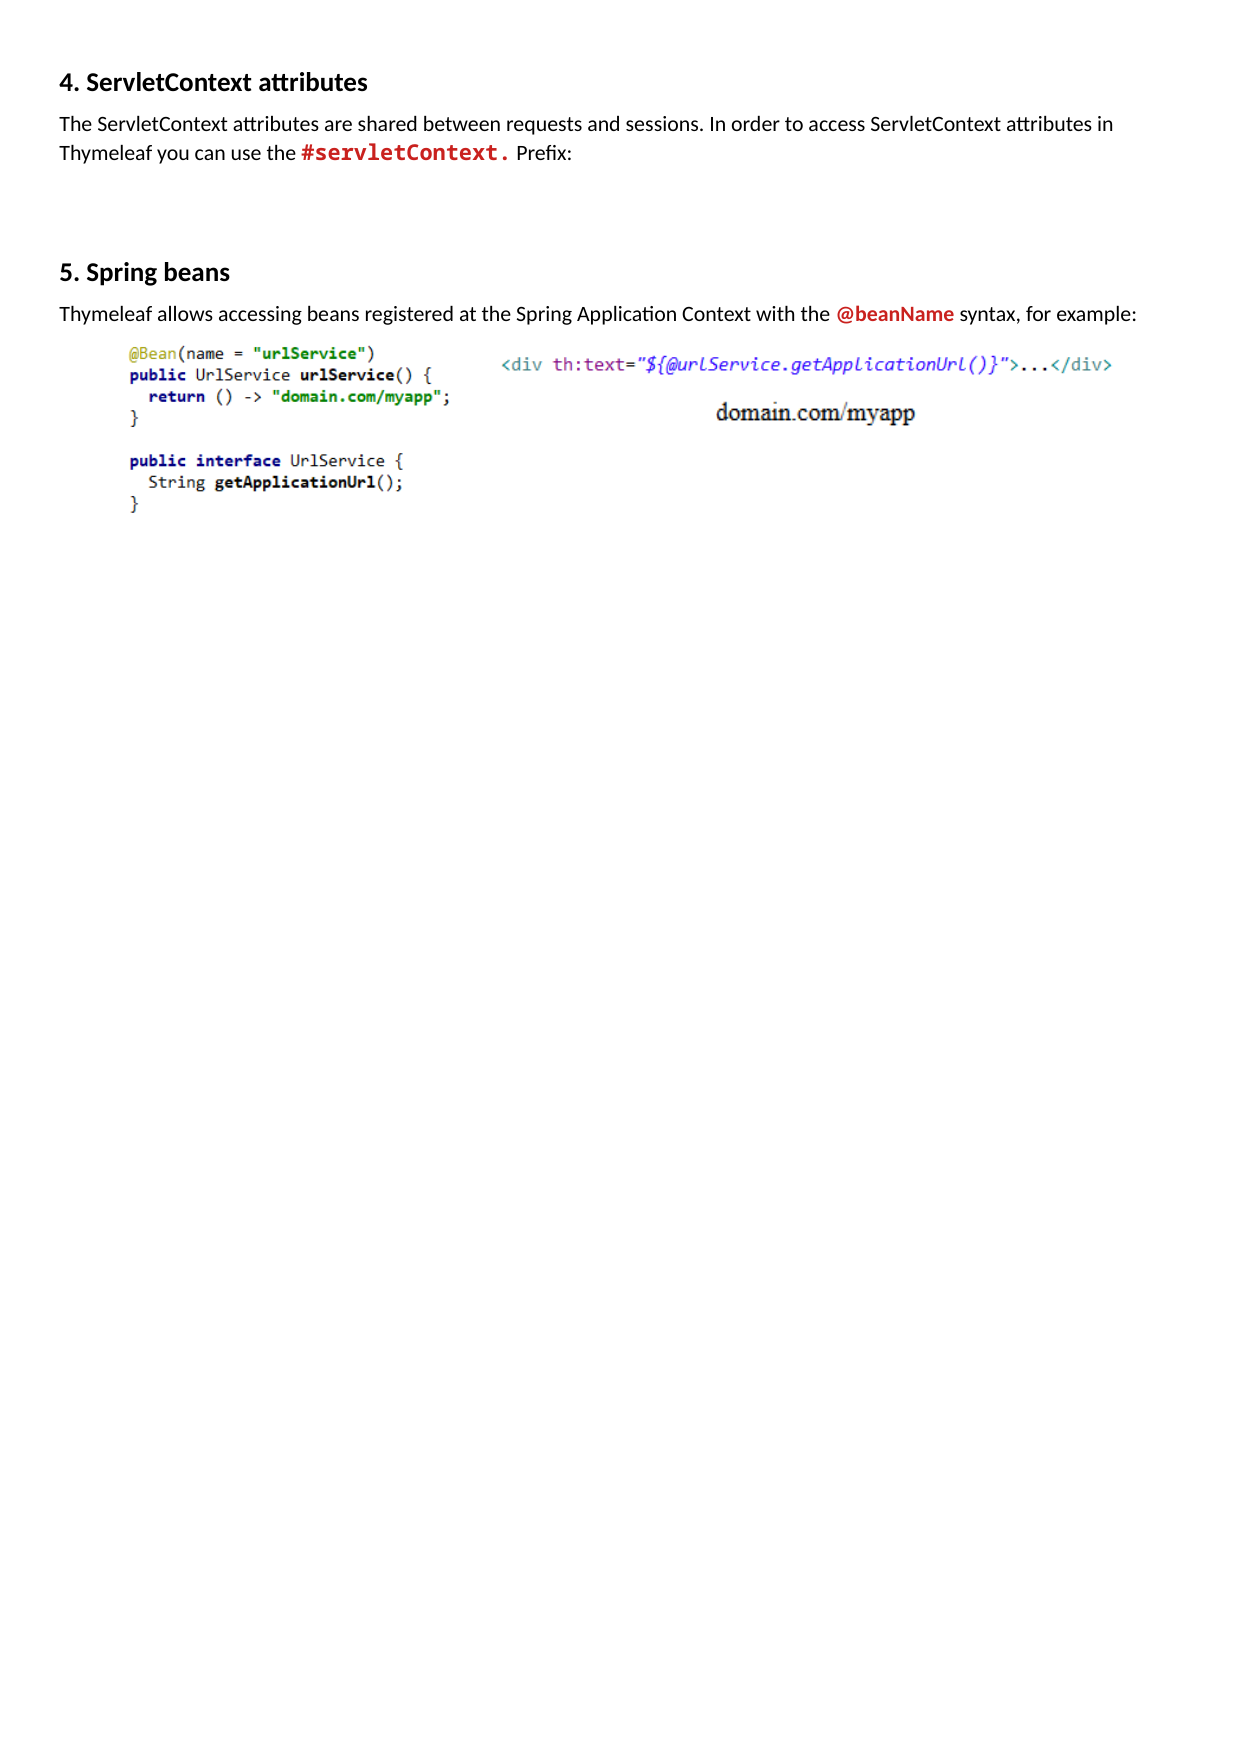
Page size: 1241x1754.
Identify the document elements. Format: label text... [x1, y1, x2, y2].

picture [126, 340, 455, 520]
picture [497, 352, 1115, 380]
picture [716, 400, 921, 429]
text 4. ServletContext attributes [59, 65, 1181, 98]
text The ServletContext attributes are shared between requests and sessions. In order to access ServletContext attributes in Thymeleaf you can use the #servletContext. Prefix: [59, 110, 1181, 166]
text 5. Spring beans [59, 255, 1181, 288]
text Thymeleaf allows accessing beans registered at the Spring Application Context with the @beanName syntax, for example: [59, 300, 1181, 327]
